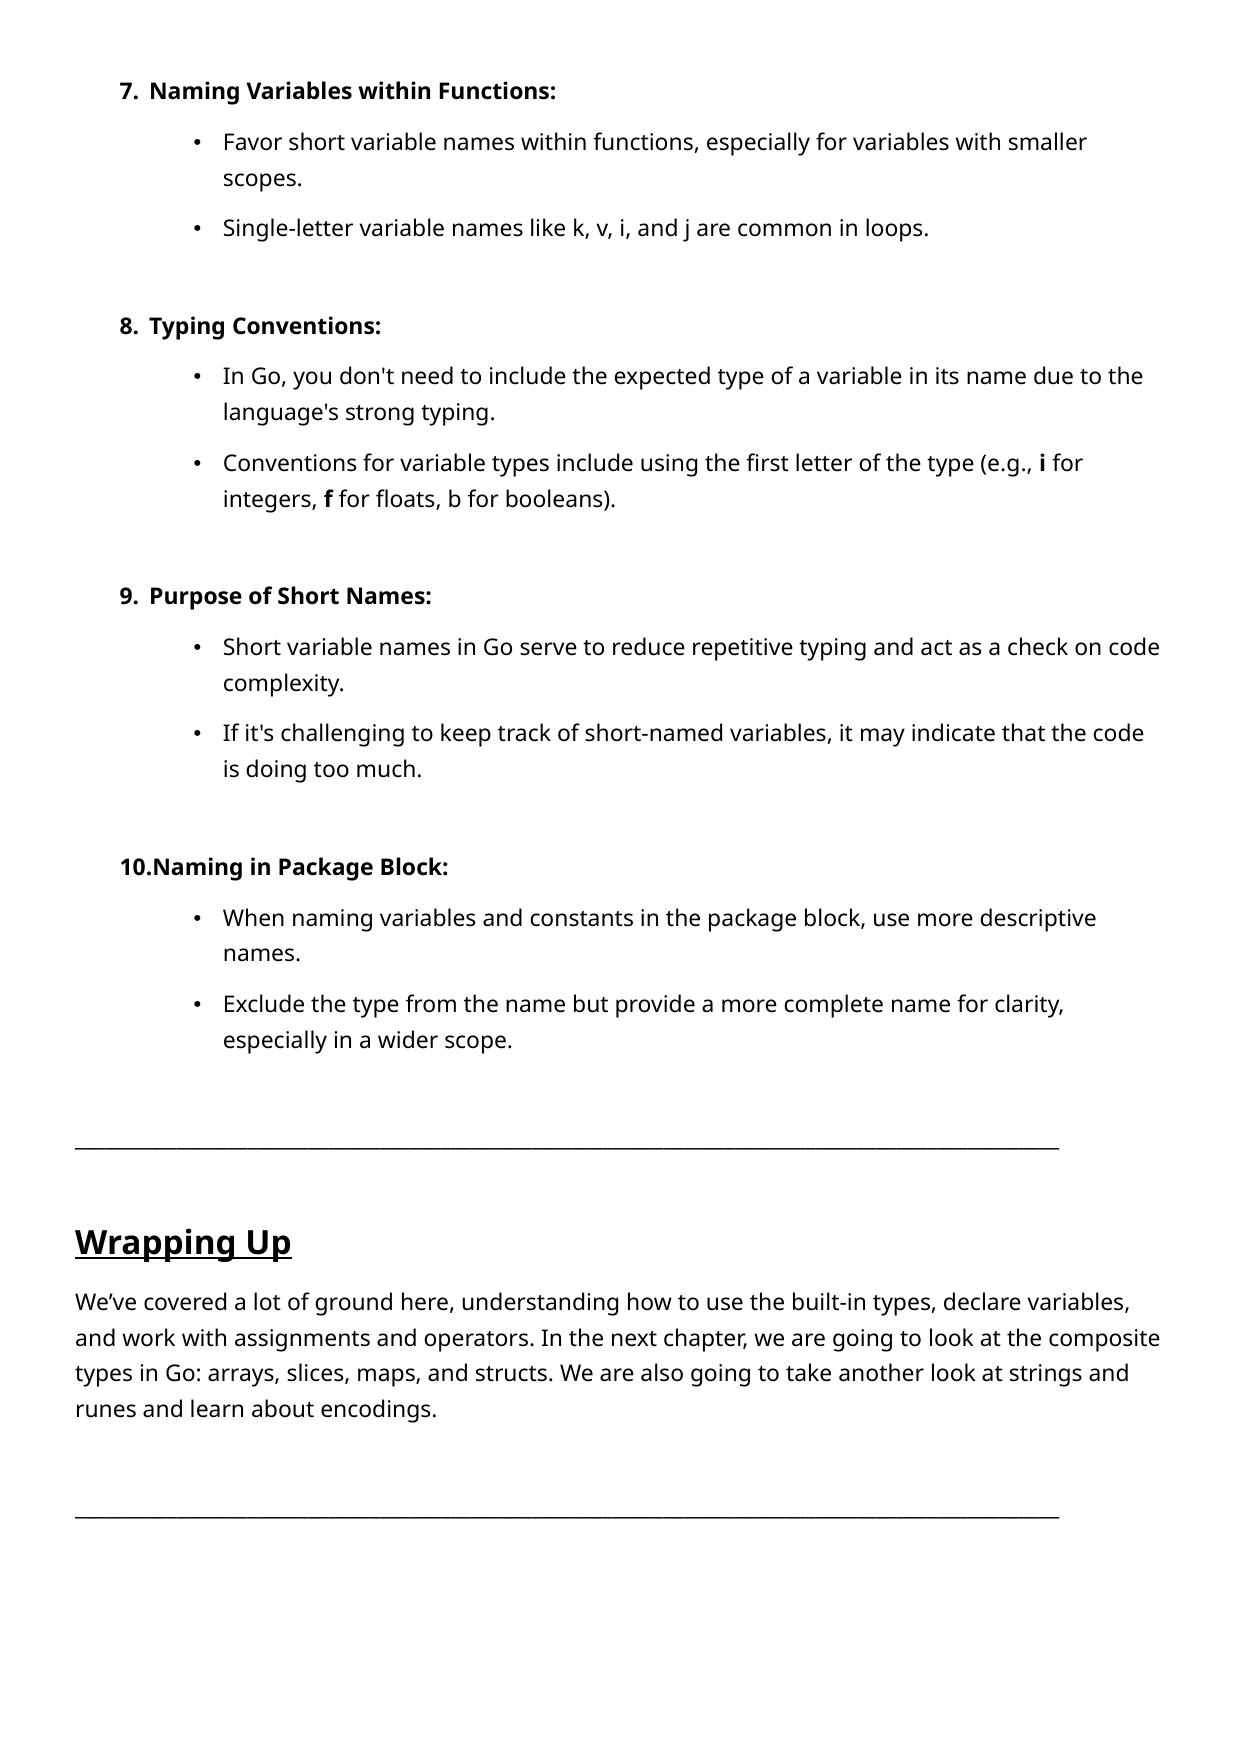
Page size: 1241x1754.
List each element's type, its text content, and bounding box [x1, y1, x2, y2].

list Favor short variable names within functions, especially for variables with smaller scopes. [193, 126, 1166, 193]
list Naming in Package Block: [119, 851, 1166, 882]
text We’ve covered a lot of ground here, understanding how to use the built-in types, declare variables, and work with assignments and operators. In the next chapter, we are going to look at the composite types in Go: arrays, slices, maps, and structs. We are also going to take another look at strings and runes and learn about encodings. [75, 1286, 1166, 1424]
list If it's challenging to keep track of short-named variables, it may indicate that the code is doing too much. [193, 717, 1166, 784]
list Exclude the type from the name but provide a more complete name for clarity, especially in a wider scope. [193, 988, 1166, 1055]
list When naming variables and constants in the package block, use more descriptive names. [193, 901, 1166, 969]
list Conventions for variable types include using the first letter of the type (e.g., i for integers, f for floats, b for booleans). [193, 447, 1166, 514]
list Naming Variables within Functions: [119, 75, 1166, 106]
text _________________________________________________________________________________________________ [75, 1122, 1166, 1153]
list Purpose of Short Names: [119, 580, 1166, 612]
text _________________________________________________________________________________________________ [75, 1491, 1166, 1522]
list Short variable names in Go serve to reduce repetitive typing and act as a check on code complexity. [193, 631, 1166, 698]
list In Go, you don't need to include the expected type of a variable in its name due to the language's strong typing. [193, 360, 1166, 427]
list Typing Conventions: [119, 310, 1166, 341]
list Single-letter variable names like k, v, i, and j are common in loops. [193, 212, 1166, 243]
text Wrapping Up [75, 1219, 1166, 1264]
